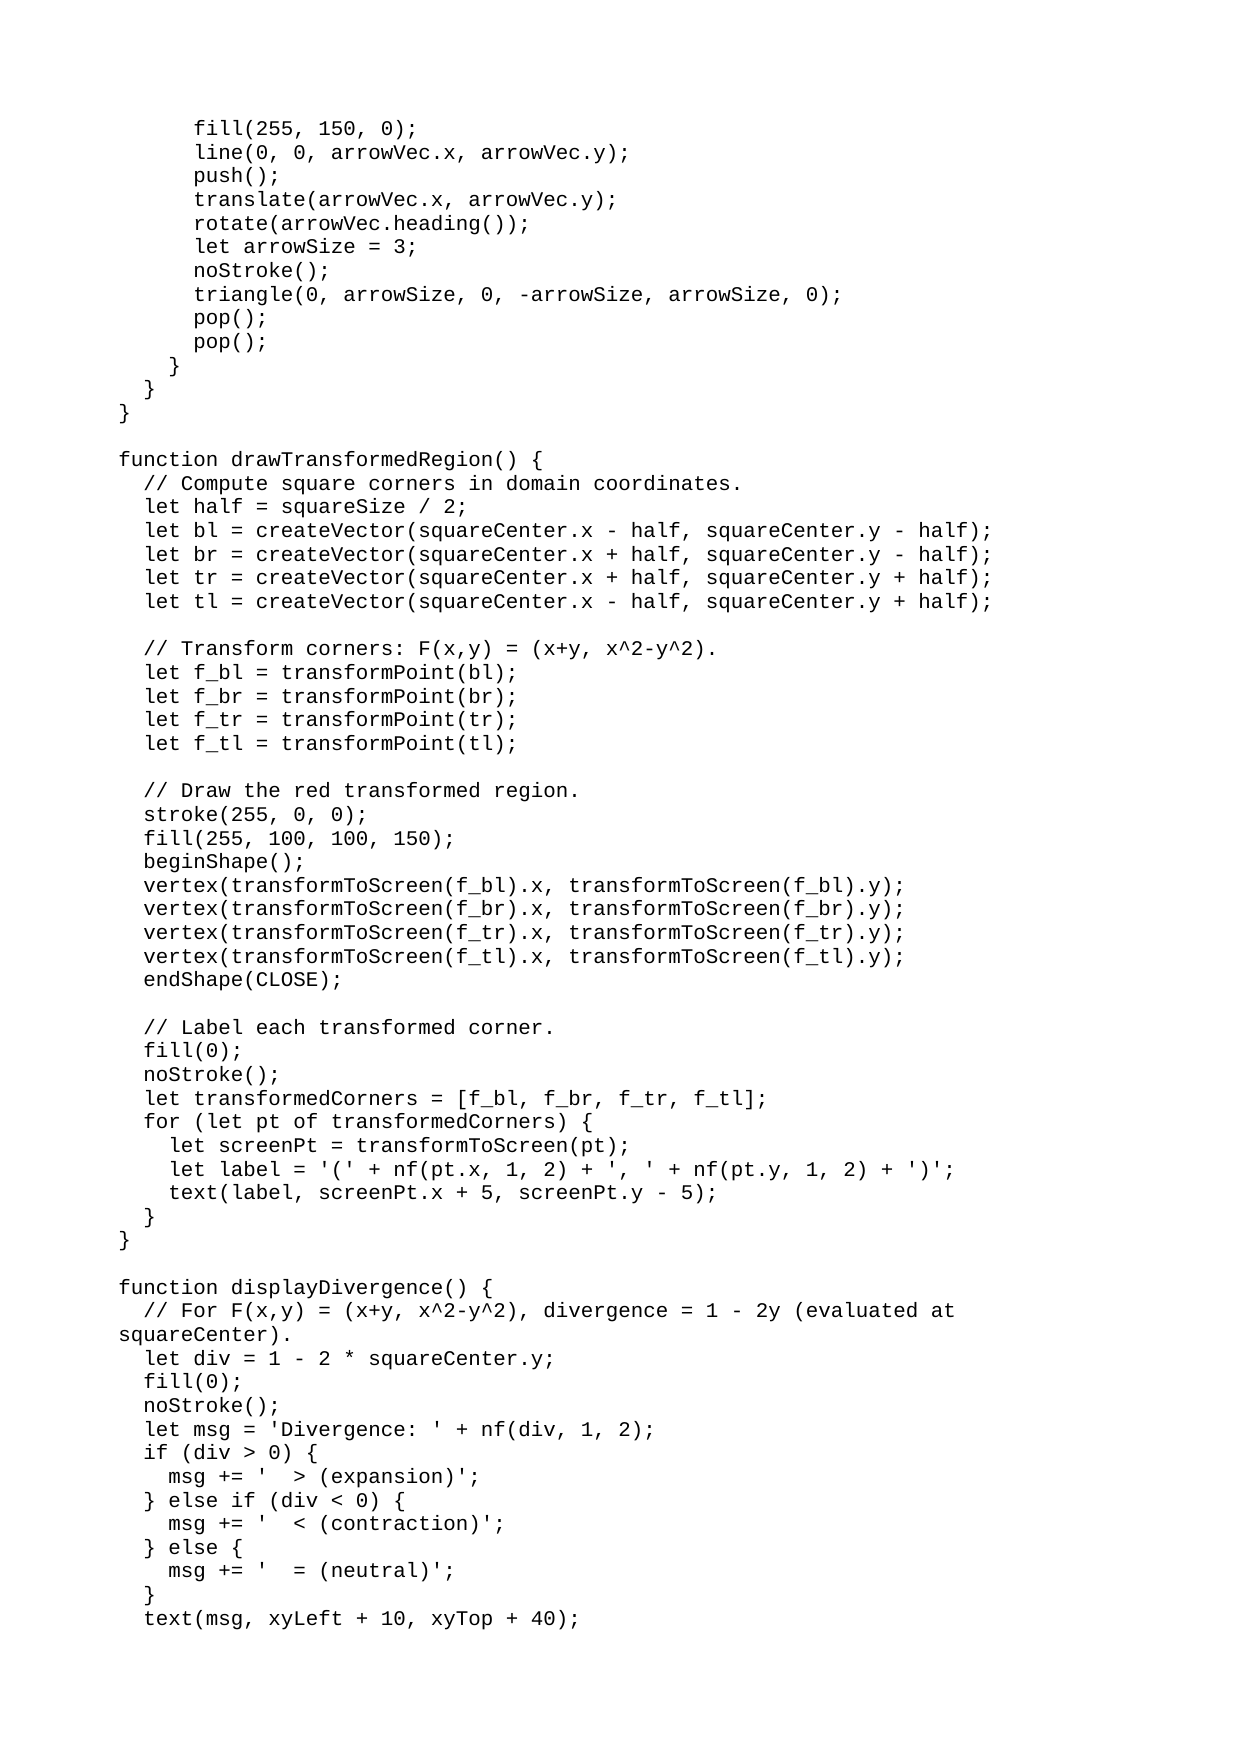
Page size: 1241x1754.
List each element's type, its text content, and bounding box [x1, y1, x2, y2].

text } [118, 402, 1122, 426]
text msg += ' < (contraction)'; [118, 1513, 1122, 1537]
text let br = createVector(squareCenter.x + half, squareCenter.y - half); [118, 544, 1122, 567]
text } [118, 1206, 1122, 1229]
text // Label each transformed corner. [118, 1017, 1122, 1040]
text function displayDivergence() { [118, 1277, 1122, 1300]
text // Draw the red transformed region. [118, 780, 1122, 804]
text let label = '(' + nf(pt.x, 1, 2) + ', ' + nf(pt.y, 1, 2) + ')'; [118, 1158, 1122, 1182]
text msg += ' = (neutral)'; [118, 1561, 1122, 1584]
text fill(255, 150, 0); [118, 118, 1122, 142]
text endShape(CLOSE); [118, 969, 1122, 993]
text } [118, 354, 1122, 378]
text line(0, 0, arrowVec.x, arrowVec.y); [118, 142, 1122, 165]
text let f_tr = transformPoint(tr); [118, 709, 1122, 733]
text } else { [118, 1537, 1122, 1561]
text push(); [118, 165, 1122, 189]
text noStroke(); [118, 260, 1122, 284]
text let screenPt = transformToScreen(pt); [118, 1135, 1122, 1158]
text } [118, 1229, 1122, 1253]
text vertex(transformToScreen(f_tl).x, transformToScreen(f_tl).y); [118, 946, 1122, 969]
text beginShape(); [118, 851, 1122, 875]
text noStroke(); [118, 1064, 1122, 1088]
text text(msg, xyLeft + 10, xyTop + 40); [118, 1608, 1122, 1631]
text msg += ' > (expansion)'; [118, 1466, 1122, 1489]
text let f_bl = transformPoint(bl); [118, 662, 1122, 686]
text noStroke(); [118, 1395, 1122, 1419]
text } [118, 378, 1122, 402]
text let bl = createVector(squareCenter.x - half, squareCenter.y - half); [118, 520, 1122, 544]
text stroke(255, 0, 0); [118, 804, 1122, 827]
text translate(arrowVec.x, arrowVec.y); [118, 189, 1122, 213]
text rotate(arrowVec.heading()); [118, 213, 1122, 236]
text let half = squareSize / 2; [118, 496, 1122, 520]
text vertex(transformToScreen(f_bl).x, transformToScreen(f_bl).y); [118, 875, 1122, 898]
text let tr = createVector(squareCenter.x + half, squareCenter.y + half); [118, 567, 1122, 591]
text } else if (div < 0) { [118, 1489, 1122, 1513]
text fill(0); [118, 1371, 1122, 1395]
text // Transform corners: F(x,y) = (x+y, x^2-y^2). [118, 638, 1122, 662]
text let f_br = transformPoint(br); [118, 686, 1122, 709]
text if (div > 0) { [118, 1442, 1122, 1466]
text let transformedCorners = [f_bl, f_br, f_tr, f_tl]; [118, 1088, 1122, 1111]
text fill(255, 100, 100, 150); [118, 827, 1122, 851]
text let tl = createVector(squareCenter.x - half, squareCenter.y + half); [118, 591, 1122, 615]
text pop(); [118, 307, 1122, 331]
text vertex(transformToScreen(f_tr).x, transformToScreen(f_tr).y); [118, 922, 1122, 946]
text pop(); [118, 331, 1122, 354]
text fill(0); [118, 1040, 1122, 1064]
text let div = 1 - 2 * squareCenter.y; [118, 1348, 1122, 1371]
text let msg = 'Divergence: ' + nf(div, 1, 2); [118, 1419, 1122, 1442]
text function drawTransformedRegion() { [118, 449, 1122, 473]
text let f_tl = transformPoint(tl); [118, 733, 1122, 757]
text for (let pt of transformedCorners) { [118, 1111, 1122, 1135]
text vertex(transformToScreen(f_br).x, transformToScreen(f_br).y); [118, 898, 1122, 922]
text let arrowSize = 3; [118, 236, 1122, 260]
text triangle(0, arrowSize, 0, -arrowSize, arrowSize, 0); [118, 284, 1122, 307]
text text(label, screenPt.x + 5, screenPt.y - 5); [118, 1182, 1122, 1206]
text // Compute square corners in domain coordinates. [118, 473, 1122, 496]
text } [118, 1584, 1122, 1608]
text // For F(x,y) = (x+y, x^2-y^2), divergence = 1 - 2y (evaluated at squareCenter). [118, 1300, 1122, 1348]
